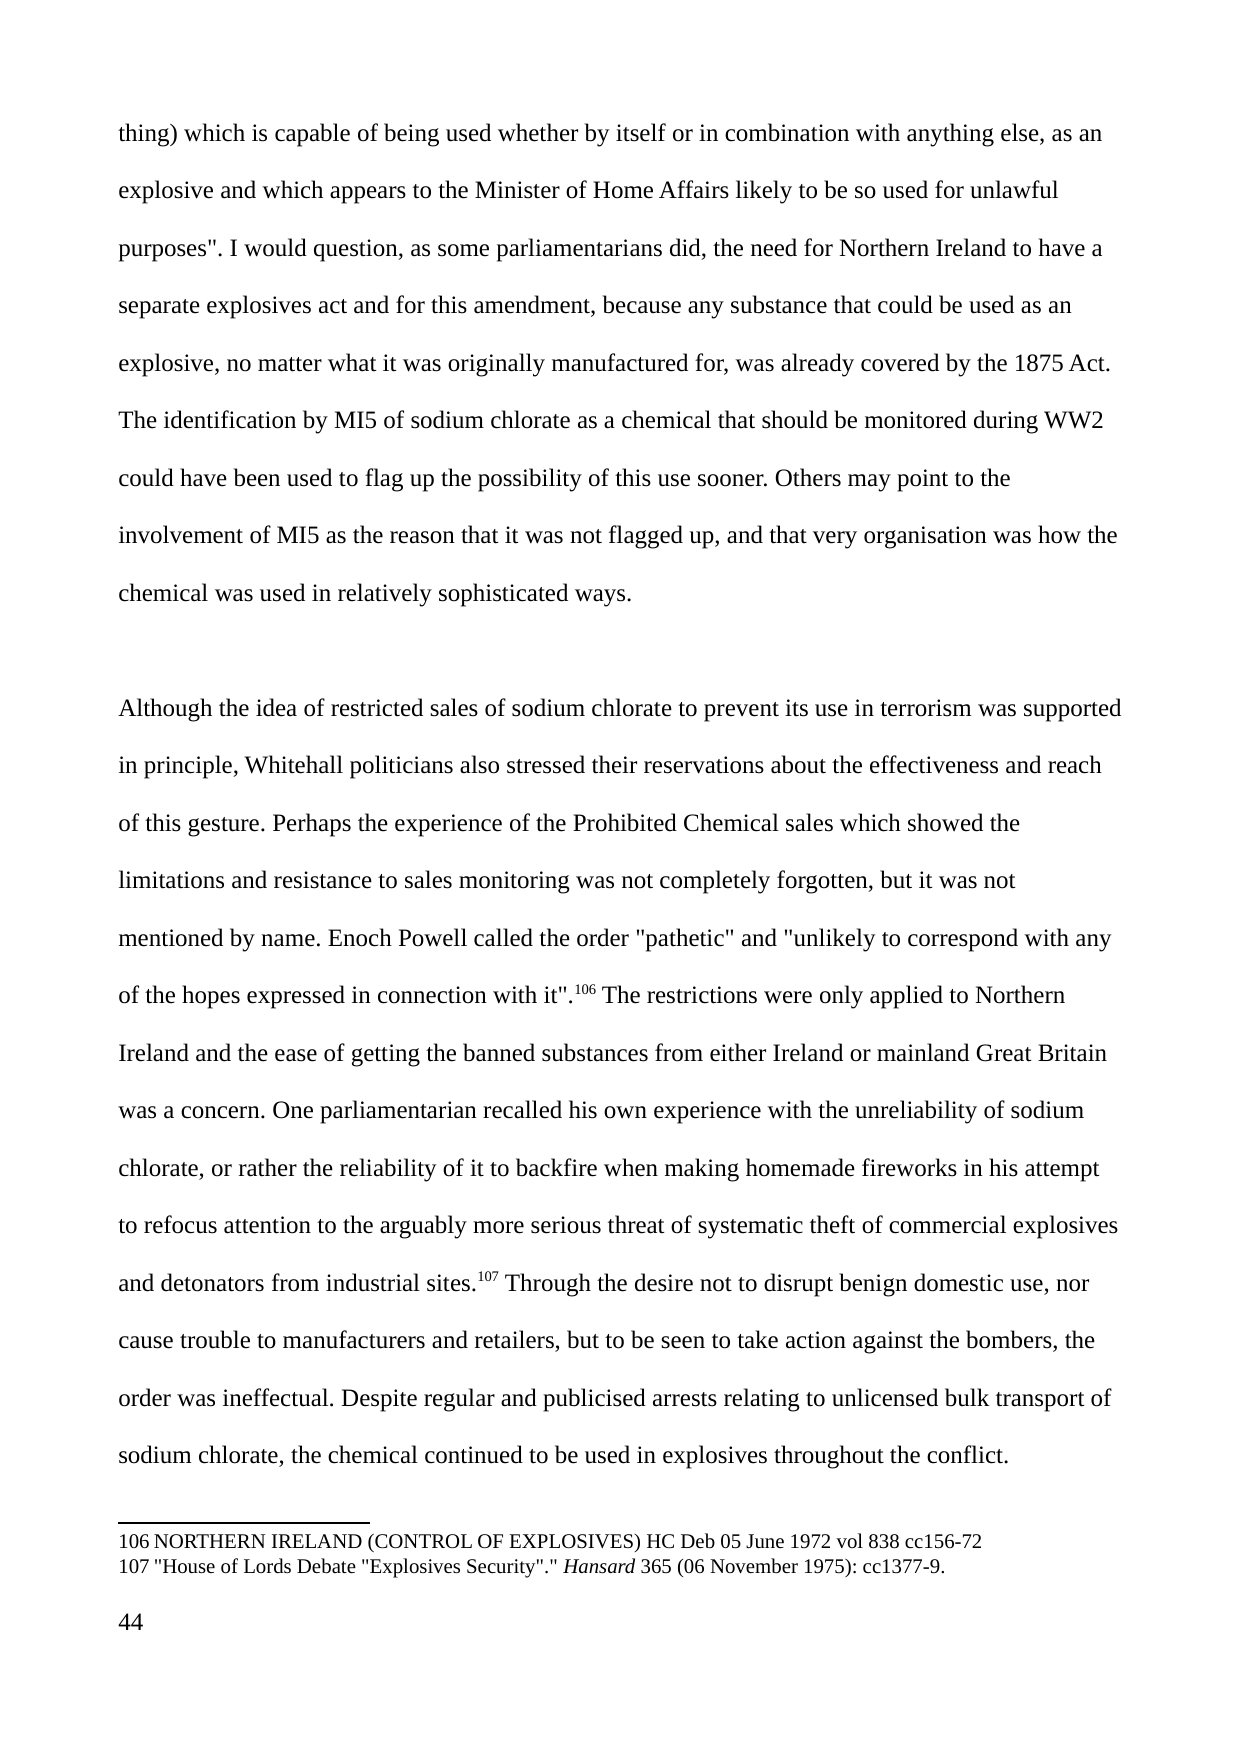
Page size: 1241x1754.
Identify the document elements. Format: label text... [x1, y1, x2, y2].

text thing) which is capable of being used whether by itself or in combination with anything else, as an explosive and which appears to the Minister of Home Affairs likely to be so used for unlawful purposes". I would question, as some parliamentarians did, the need for Northern Ireland to have a separate explosives act and for this amendment, because any substance that could be used as an explosive, no matter what it was originally manufactured for, was already covered by the 1875 Act. The identification by MI5 of sodium chlorate as a chemical that should be monitored during WW2 could have been used to flag up the possibility of this use sooner. Others may point to the involvement of MI5 as the reason that it was not flagged up, and that very organisation was how the chemical was used in relatively sophisticated ways. [118, 118, 1122, 607]
text NORTHERN IRELAND (CONTROL OF EXPLOSIVES) HC Deb 05 June 1972 vol 838 cc156-72 [118, 1529, 1122, 1553]
text Although the idea of restricted sales of sodium chlorate to prevent its use in terrorism was supported in principle, Whitehall politicians also stressed their reservations about the effectiveness and reach of this gesture. Perhaps the experience of the Prohibited Chemical sales which showed the limitations and resistance to sales monitoring was not completely forgotten, but it was not mentioned by name. Enoch Powell called the order "pathetic" and "unlikely to correspond with any of the hopes expressed in connection with it". The restrictions were only applied to Northern Ireland and the ease of getting the banned substances from either Ireland or mainland Great Britain was a concern. One parliamentarian recalled his own experience with the unreliability of sodium chlorate, or rather the reliability of it to backfire when making homemade fireworks in his attempt to refocus attention to the arguably more serious threat of systematic theft of commercial explosives and detonators from industrial sites. Through the desire not to disrupt benign domestic use, nor cause trouble to manufacturers and retailers, but to be seen to take action against the bombers, the order was ineffectual. Despite regular and publicised arrests relating to unlicensed bulk transport of sodium chlorate, the chemical continued to be used in explosives throughout the conflict. [118, 693, 1122, 1469]
text "House of Lords Debate "Explosives Security"." Hansard 365 (06 November 1975): cc1377-9. [118, 1553, 1122, 1578]
